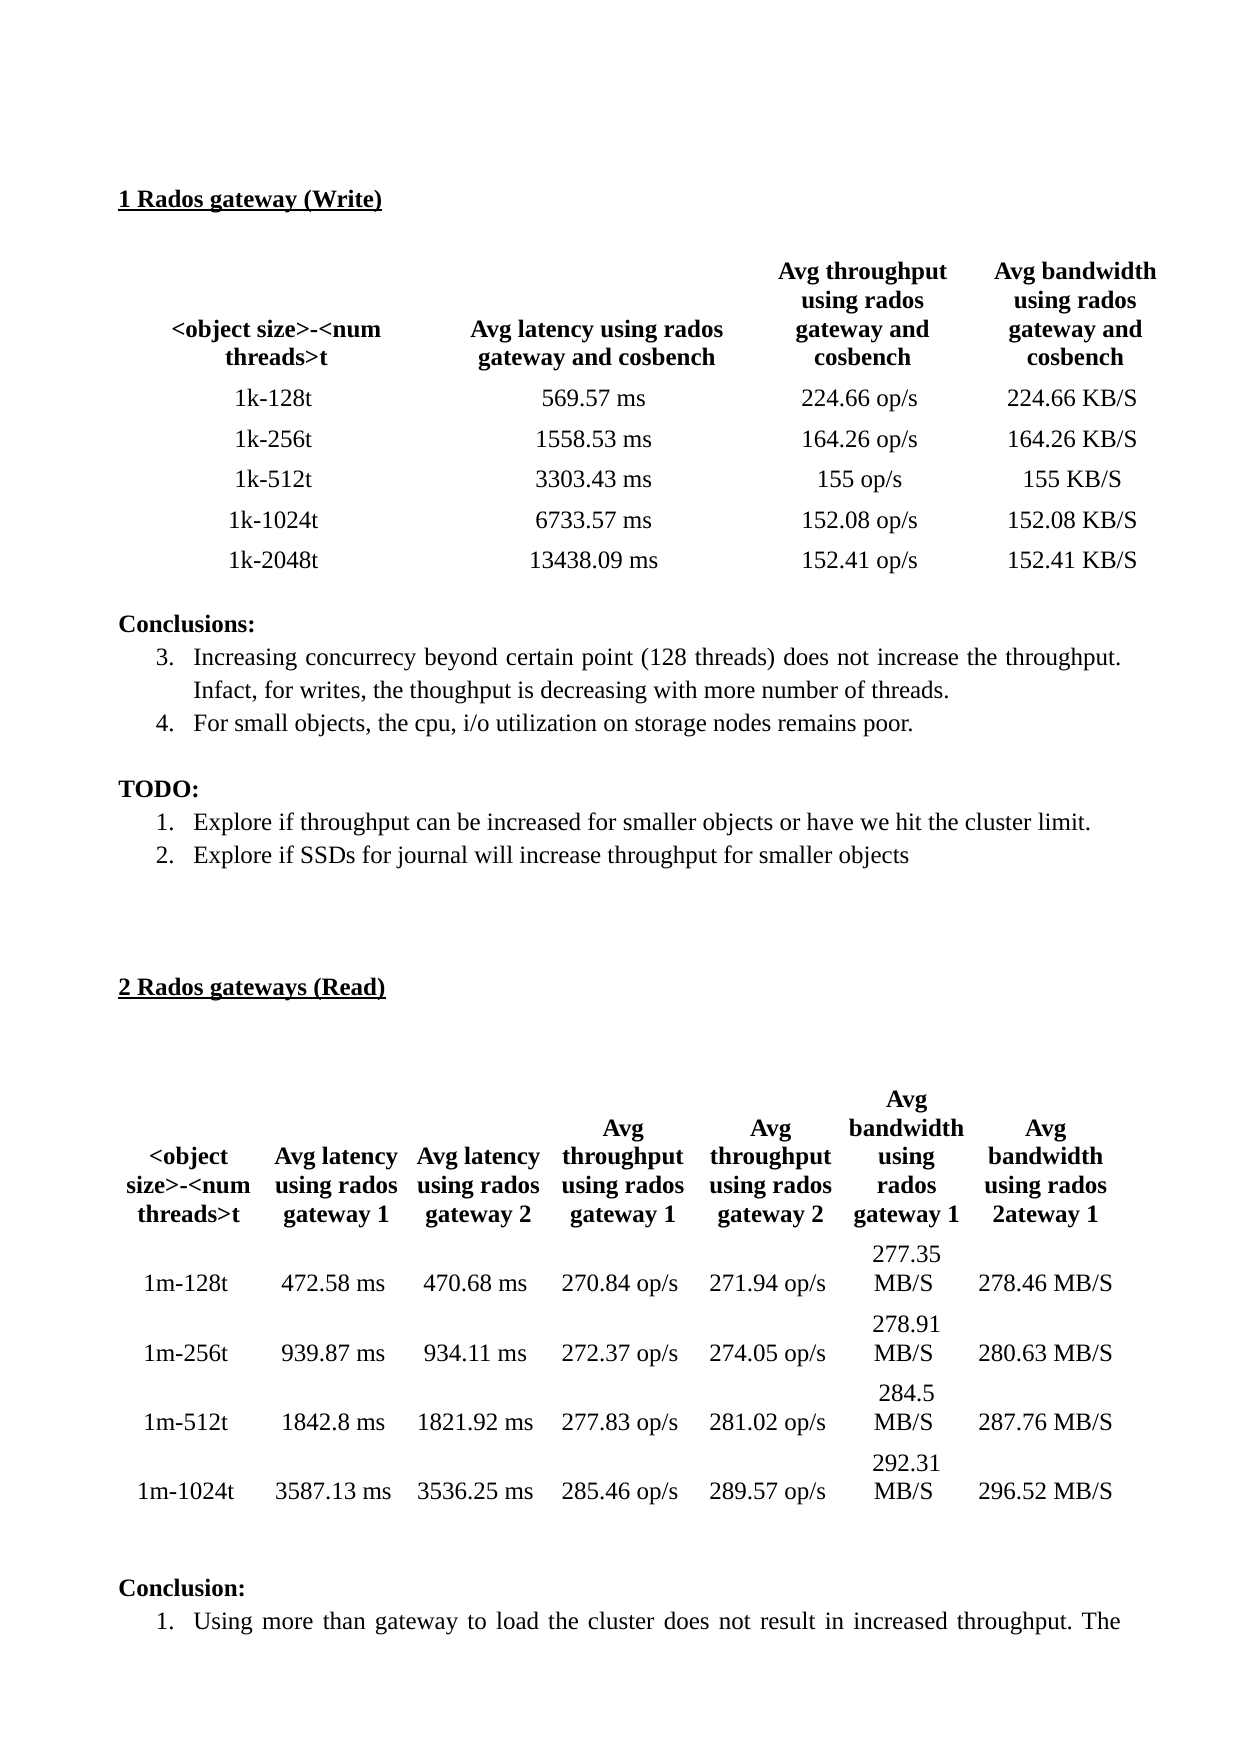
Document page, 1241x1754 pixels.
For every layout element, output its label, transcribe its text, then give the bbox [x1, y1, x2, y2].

table_cell 272.37 op/s [546, 1303, 699, 1372]
table_cell 1m-1024t [115, 1442, 262, 1511]
table_cell 13438.09 ms [437, 540, 756, 580]
table_cell 274.05 op/s [699, 1303, 842, 1372]
table_cell 277.35 MB/S [842, 1234, 971, 1303]
table_cell 296.52 MB/S [971, 1442, 1120, 1511]
table_cell 152.41 KB/S [969, 540, 1182, 580]
table_cell 280.63 MB/S [971, 1303, 1120, 1372]
text TODO: [118, 774, 1122, 803]
table_header Avg bandwidth using rados gateway 1 [842, 1038, 971, 1233]
table_header Avg bandwidth using rados 2ateway 1 [971, 1038, 1120, 1233]
table_cell 1m-128t [115, 1234, 262, 1303]
table_cell 569.57 ms [437, 377, 756, 418]
table_cell 271.94 op/s [699, 1234, 842, 1303]
table_cell 1k-512t [115, 458, 437, 499]
table_header Avg latency using rados gateway 1 [262, 1038, 410, 1233]
table_header Avg bandwidth using rados gateway and cosbench [969, 250, 1182, 377]
table_cell 164.26 KB/S [969, 418, 1182, 458]
list For small objects, the cpu, i/o utilization on storage nodes remains poor. [156, 708, 1122, 737]
table_cell 1k-2048t [115, 540, 437, 580]
table_cell 292.31 MB/S [842, 1442, 971, 1511]
table_header <object size>-<num threads>t [115, 1038, 262, 1233]
table_cell 152.08 KB/S [969, 499, 1182, 539]
table_cell 152.41 op/s [756, 540, 969, 580]
table_header Avg latency using rados gateway and cosbench [437, 250, 756, 377]
list Explore if throughput can be increased for smaller objects or have we hit the cluster limit. [156, 807, 1122, 836]
table_cell 224.66 KB/S [969, 377, 1182, 418]
table_cell 152.08 op/s [756, 499, 969, 539]
table_header Avg throughput using rados gateway 2 [699, 1038, 842, 1233]
table_cell 285.46 op/s [546, 1442, 699, 1511]
table_cell 6733.57 ms [437, 499, 756, 539]
table_cell 281.02 op/s [699, 1372, 842, 1442]
table_cell 224.66 op/s [756, 377, 969, 418]
text 2 Rados gateways (Read) [118, 972, 1122, 1001]
table_cell 3303.43 ms [437, 458, 756, 499]
table_cell 1558.53 ms [437, 418, 756, 458]
table_cell 278.46 MB/S [971, 1234, 1120, 1303]
table_cell 1k-128t [115, 377, 437, 418]
table_cell 472.58 ms [262, 1234, 410, 1303]
table_cell 3536.25 ms [410, 1442, 546, 1511]
text 1 Rados gateway (Write) [118, 184, 1122, 213]
table_cell 470.68 ms [410, 1234, 546, 1303]
table_cell 277.83 op/s [546, 1372, 699, 1442]
table_cell 1k-1024t [115, 499, 437, 539]
table_cell 1m-256t [115, 1303, 262, 1372]
table_cell 1k-256t [115, 418, 437, 458]
table_cell 3587.13 ms [262, 1442, 410, 1511]
table_header Avg throughput using rados gateway 1 [546, 1038, 699, 1233]
list Increasing concurrecy beyond certain point (128 threads) does not increase the throughput. Infact, for writes, the thoughput is decreasing with more number of threads. [156, 642, 1122, 704]
table_cell 278.91 MB/S [842, 1303, 971, 1372]
table_cell 164.26 op/s [756, 418, 969, 458]
table_header Avg latency using rados gateway 2 [410, 1038, 546, 1233]
table_cell 289.57 op/s [699, 1442, 842, 1511]
table_cell 284.5 MB/S [842, 1372, 971, 1442]
list Explore if SSDs for journal will increase throughput for smaller objects [156, 840, 1122, 869]
table_cell 155 op/s [756, 458, 969, 499]
table_cell 939.87 ms [262, 1303, 410, 1372]
table_cell 1m-512t [115, 1372, 262, 1442]
list Using more than gateway to load the cluster does not result in increased throughput. The [156, 1606, 1122, 1634]
text Conclusions: [118, 609, 1122, 638]
table_header <object size>-<num threads>t [115, 250, 437, 377]
table_cell 155 KB/S [969, 458, 1182, 499]
text Conclusion: [118, 1573, 1122, 1602]
table_cell 1842.8 ms [262, 1372, 410, 1442]
table_cell 934.11 ms [410, 1303, 546, 1372]
table_cell 270.84 op/s [546, 1234, 699, 1303]
table_cell 287.76 MB/S [971, 1372, 1120, 1442]
table_cell 1821.92 ms [410, 1372, 546, 1442]
table_header Avg throughput using rados gateway and cosbench [756, 250, 969, 377]
